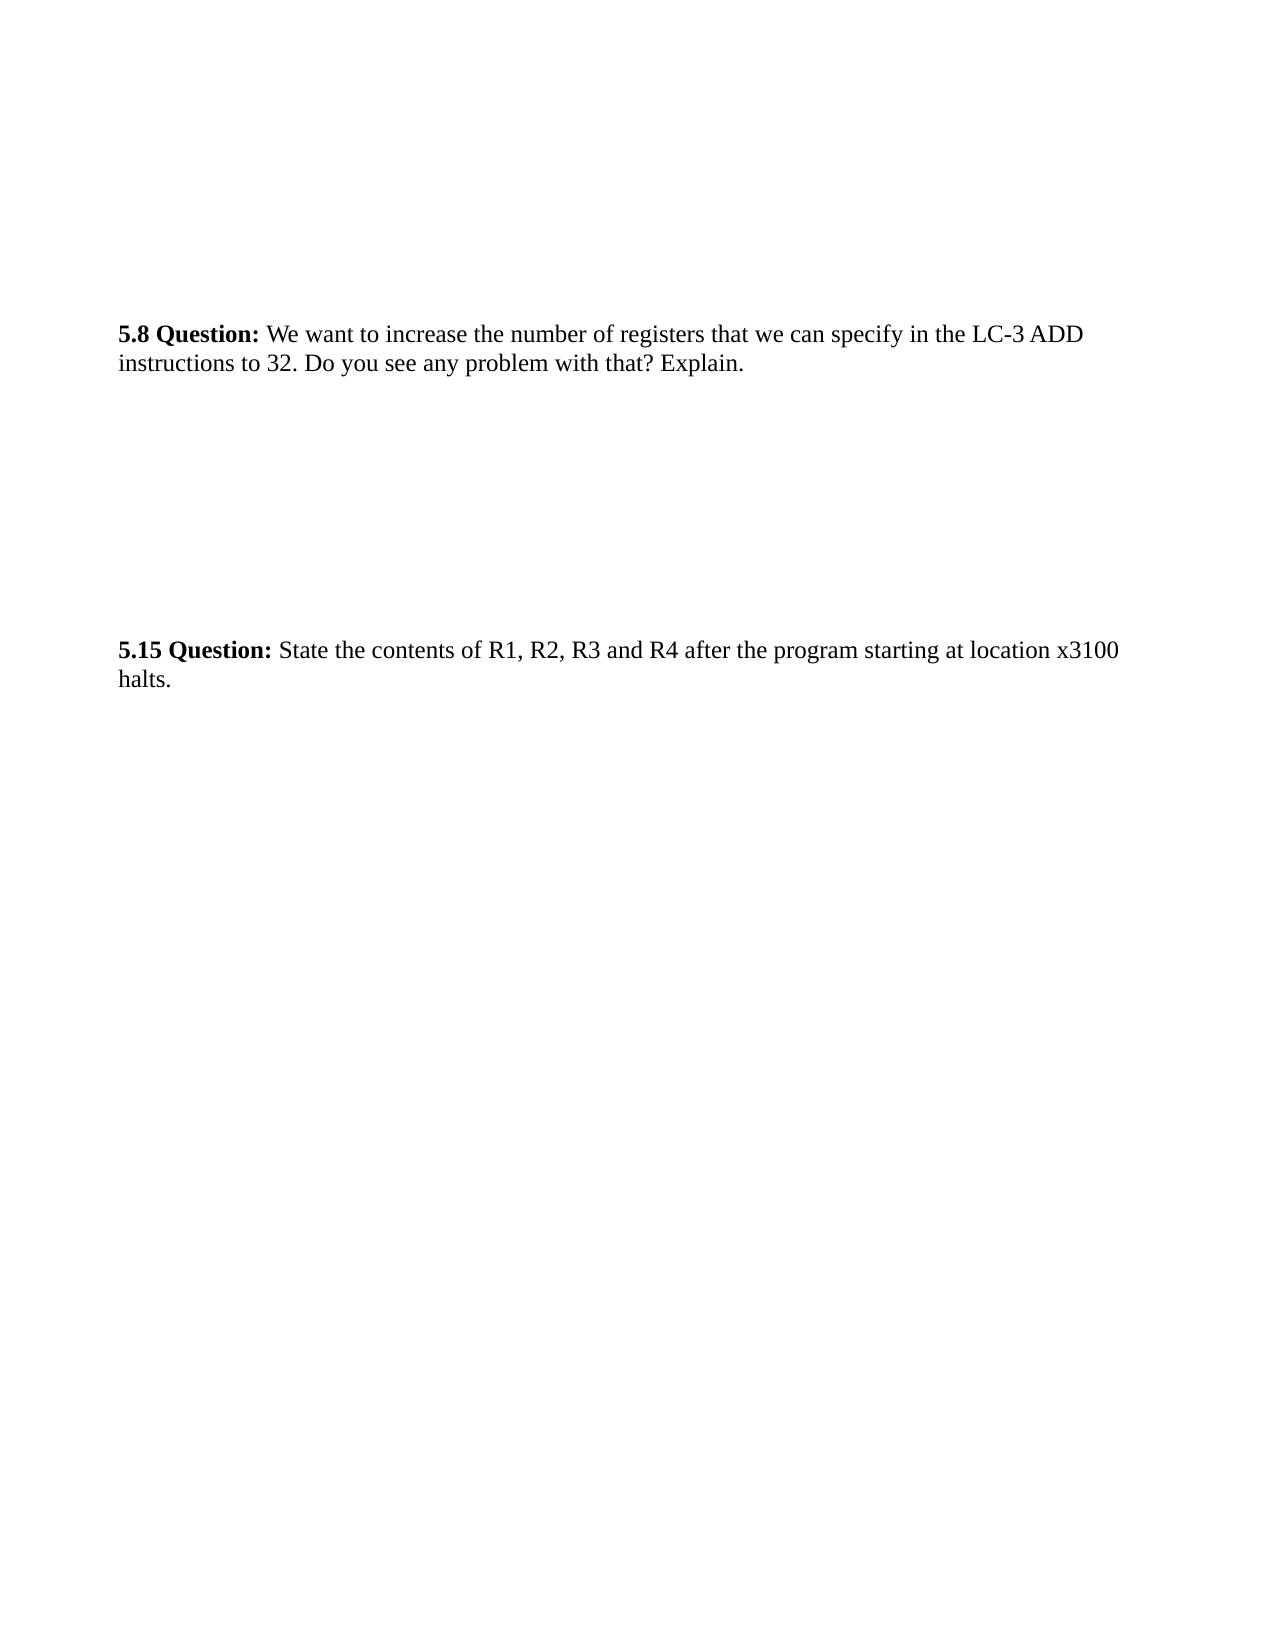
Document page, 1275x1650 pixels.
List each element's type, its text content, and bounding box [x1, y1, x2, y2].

text 5.15 Question: State the contents of R1, R2, R3 and R4 after the program starting at location x3100 halts. [118, 636, 1157, 693]
text 5.8 Question: We want to increase the number of registers that we can specify in the LC-3 ADD instructions to 32. Do you see any problem with that? Explain. [118, 319, 1157, 377]
